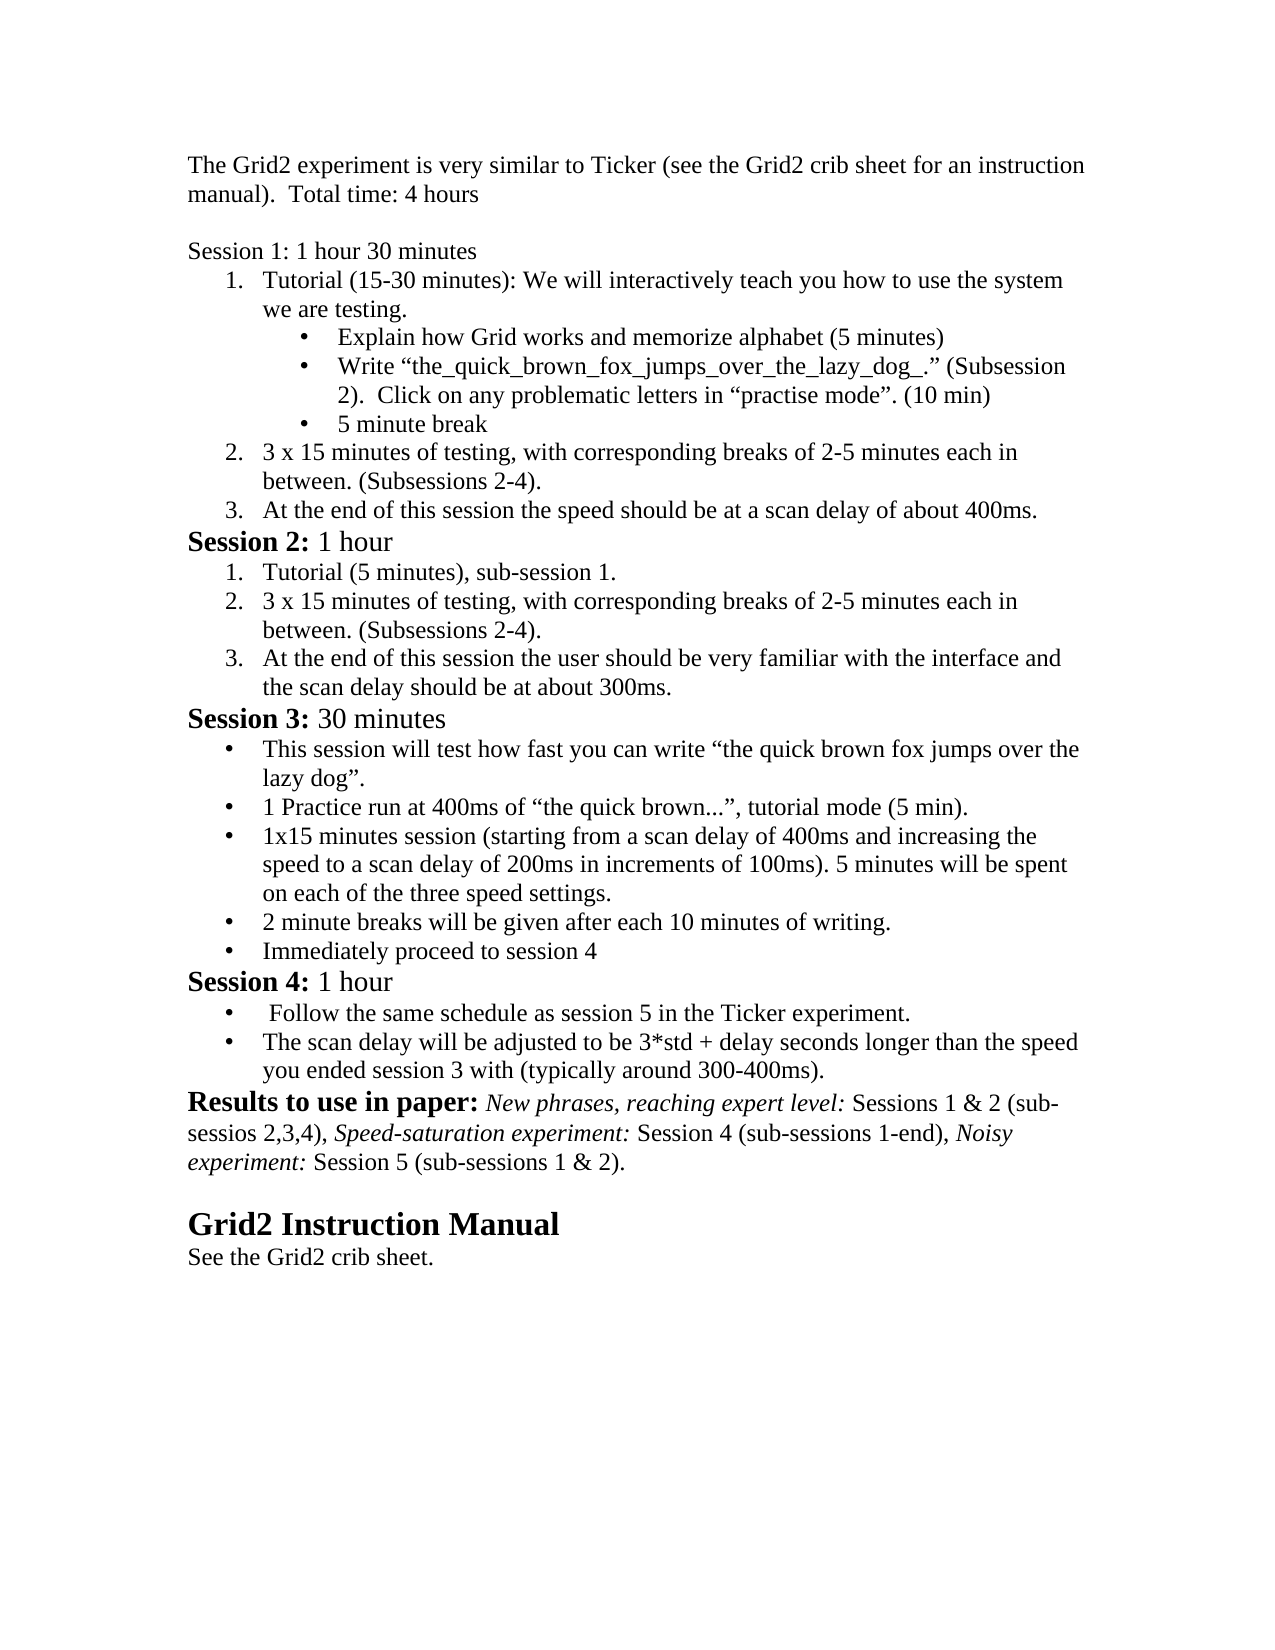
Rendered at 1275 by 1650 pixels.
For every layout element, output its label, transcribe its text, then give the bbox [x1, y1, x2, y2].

list 2 minute breaks will be given after each 10 minutes of writing. [225, 907, 1087, 936]
list 5 minute break [300, 409, 1087, 437]
text The Grid2 experiment is very similar to Ticker (see the Grid2 crib sheet for an instruction manual). Total time: 4 hours [187, 150, 1087, 207]
text Session 3: 30 minutes [187, 701, 1087, 734]
list Tutorial (15-30 minutes): We will interactively teach you how to use the system we are testing. [225, 265, 1087, 322]
list 3 x 15 minutes of testing, with corresponding breaks of 2-5 minutes each in between. (Subsessions 2-4). [225, 437, 1087, 495]
text Session 4: 1 hour [187, 964, 1087, 998]
text Session 1: 1 hour 30 minutes [187, 236, 1087, 265]
text Results to use in paper: New phrases, reaching expert level: Sessions 1 & 2 (sub-sessios 2,3,4), Speed-saturation experiment: Session 4 (sub-sessions 1-end), Noisy experiment: Session 5 (sub-sessions 1 & 2). [187, 1084, 1087, 1175]
list Immediately proceed to session 4 [225, 936, 1087, 964]
text Session 2: 1 hour [187, 524, 1087, 557]
list 3 x 15 minutes of testing, with corresponding breaks of 2-5 minutes each in between. (Subsessions 2-4). [225, 586, 1087, 643]
list Write “the_quick_brown_fox_jumps_over_the_lazy_dog_.” (Subsession 2). Click on any problematic letters in “practise mode”. (10 min) [300, 351, 1087, 409]
list Follow the same schedule as session 5 in the Ticker experiment. [225, 998, 1087, 1027]
list At the end of this session the speed should be at a scan delay of about 400ms. [225, 495, 1087, 524]
list At the end of this session the user should be very familiar with the interface and the scan delay should be at about 300ms. [225, 643, 1087, 701]
list Explain how Grid works and memorize alphabet (5 minutes) [300, 322, 1087, 351]
list The scan delay will be adjusted to be 3*std + delay seconds longer than the speed you ended session 3 with (typically around 300-400ms). [225, 1027, 1087, 1084]
list 1x15 minutes session (starting from a scan delay of 400ms and increasing the speed to a scan delay of 200ms in increments of 100ms). 5 minutes will be spent on each of the three speed settings. [225, 821, 1087, 907]
list 1 Practice run at 400ms of “the quick brown...”, tutorial mode (5 min). [225, 792, 1087, 821]
text See the Grid2 crib sheet. [187, 1242, 1087, 1271]
list This session will test how fast you can write “the quick brown fox jumps over the lazy dog”. [225, 734, 1087, 792]
list Tutorial (5 minutes), sub-session 1. [225, 557, 1087, 586]
text Grid2 Instruction Manual [187, 1204, 1087, 1242]
